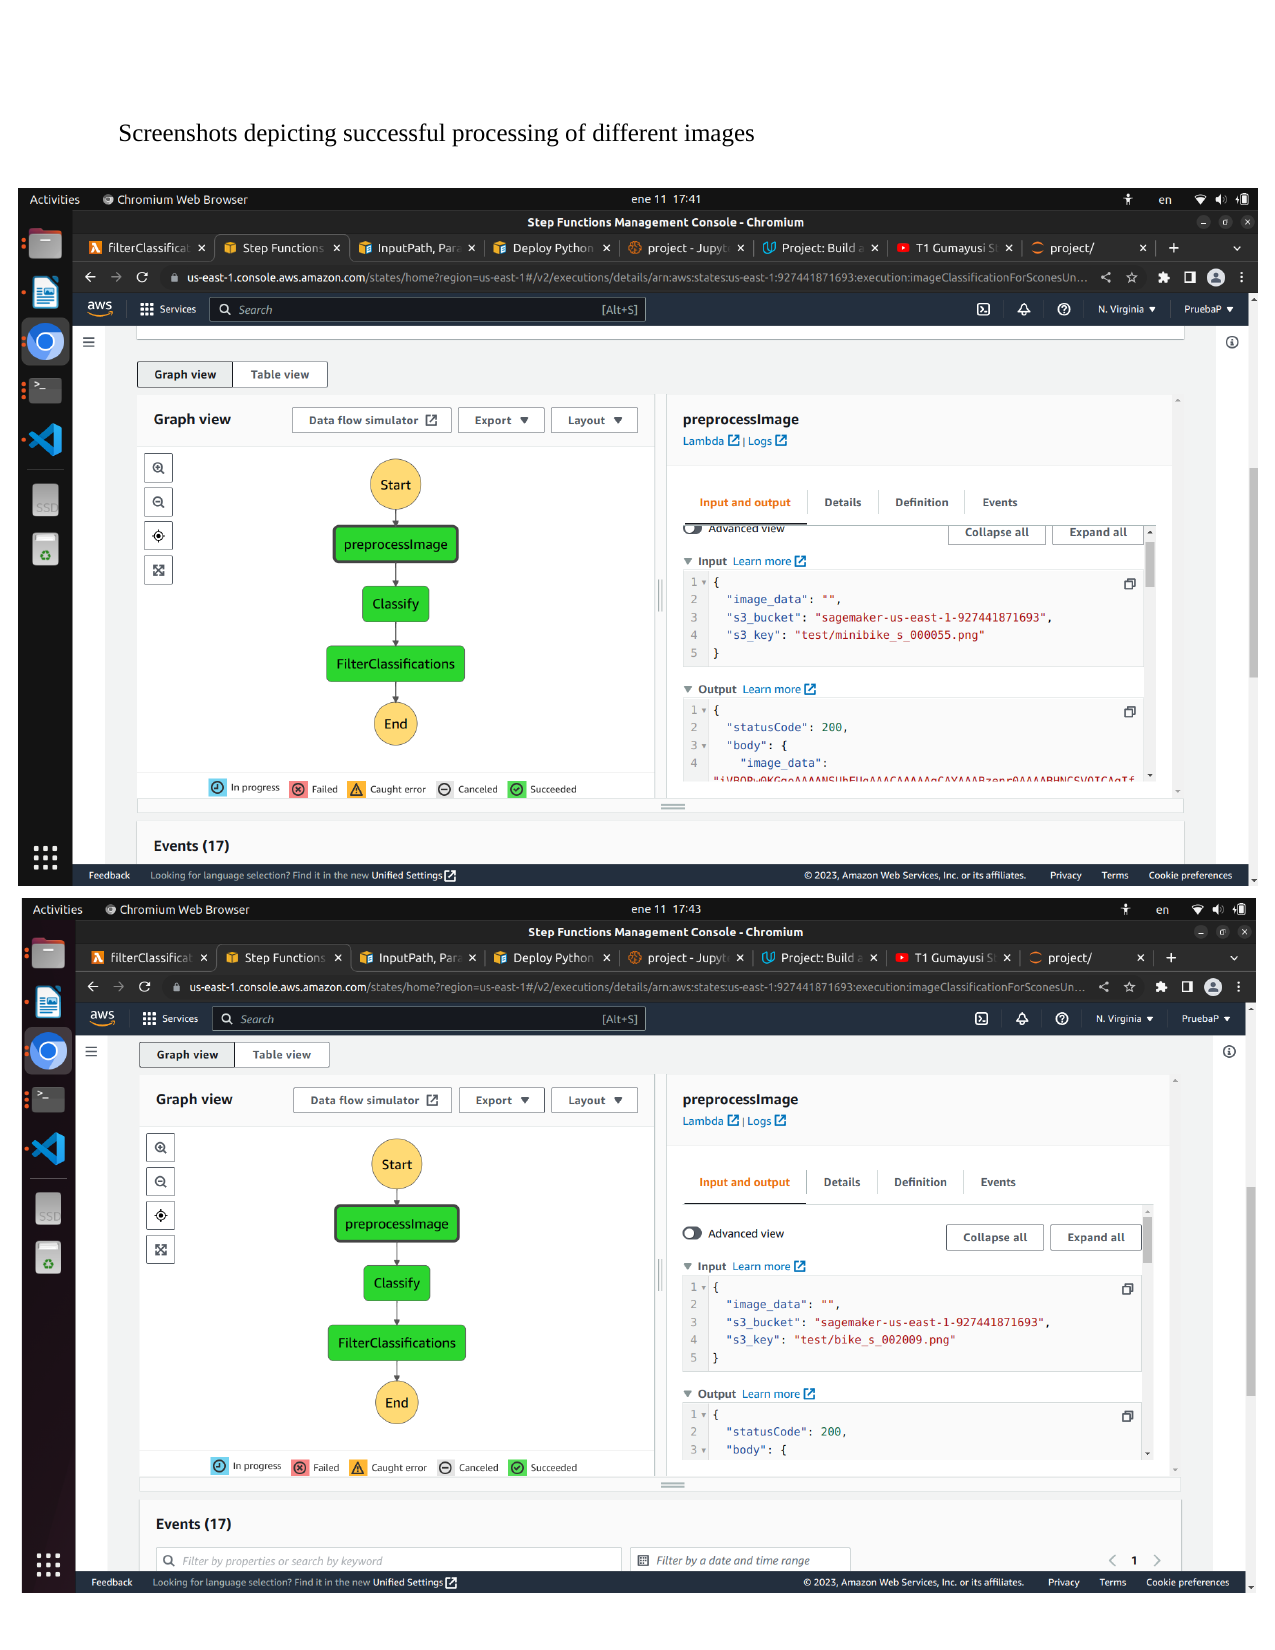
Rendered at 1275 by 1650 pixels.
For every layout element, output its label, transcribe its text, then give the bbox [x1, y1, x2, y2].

picture [21, 898, 1256, 1593]
text Screenshots depicting successful processing of different images [118, 118, 1157, 147]
picture [18, 188, 1258, 886]
